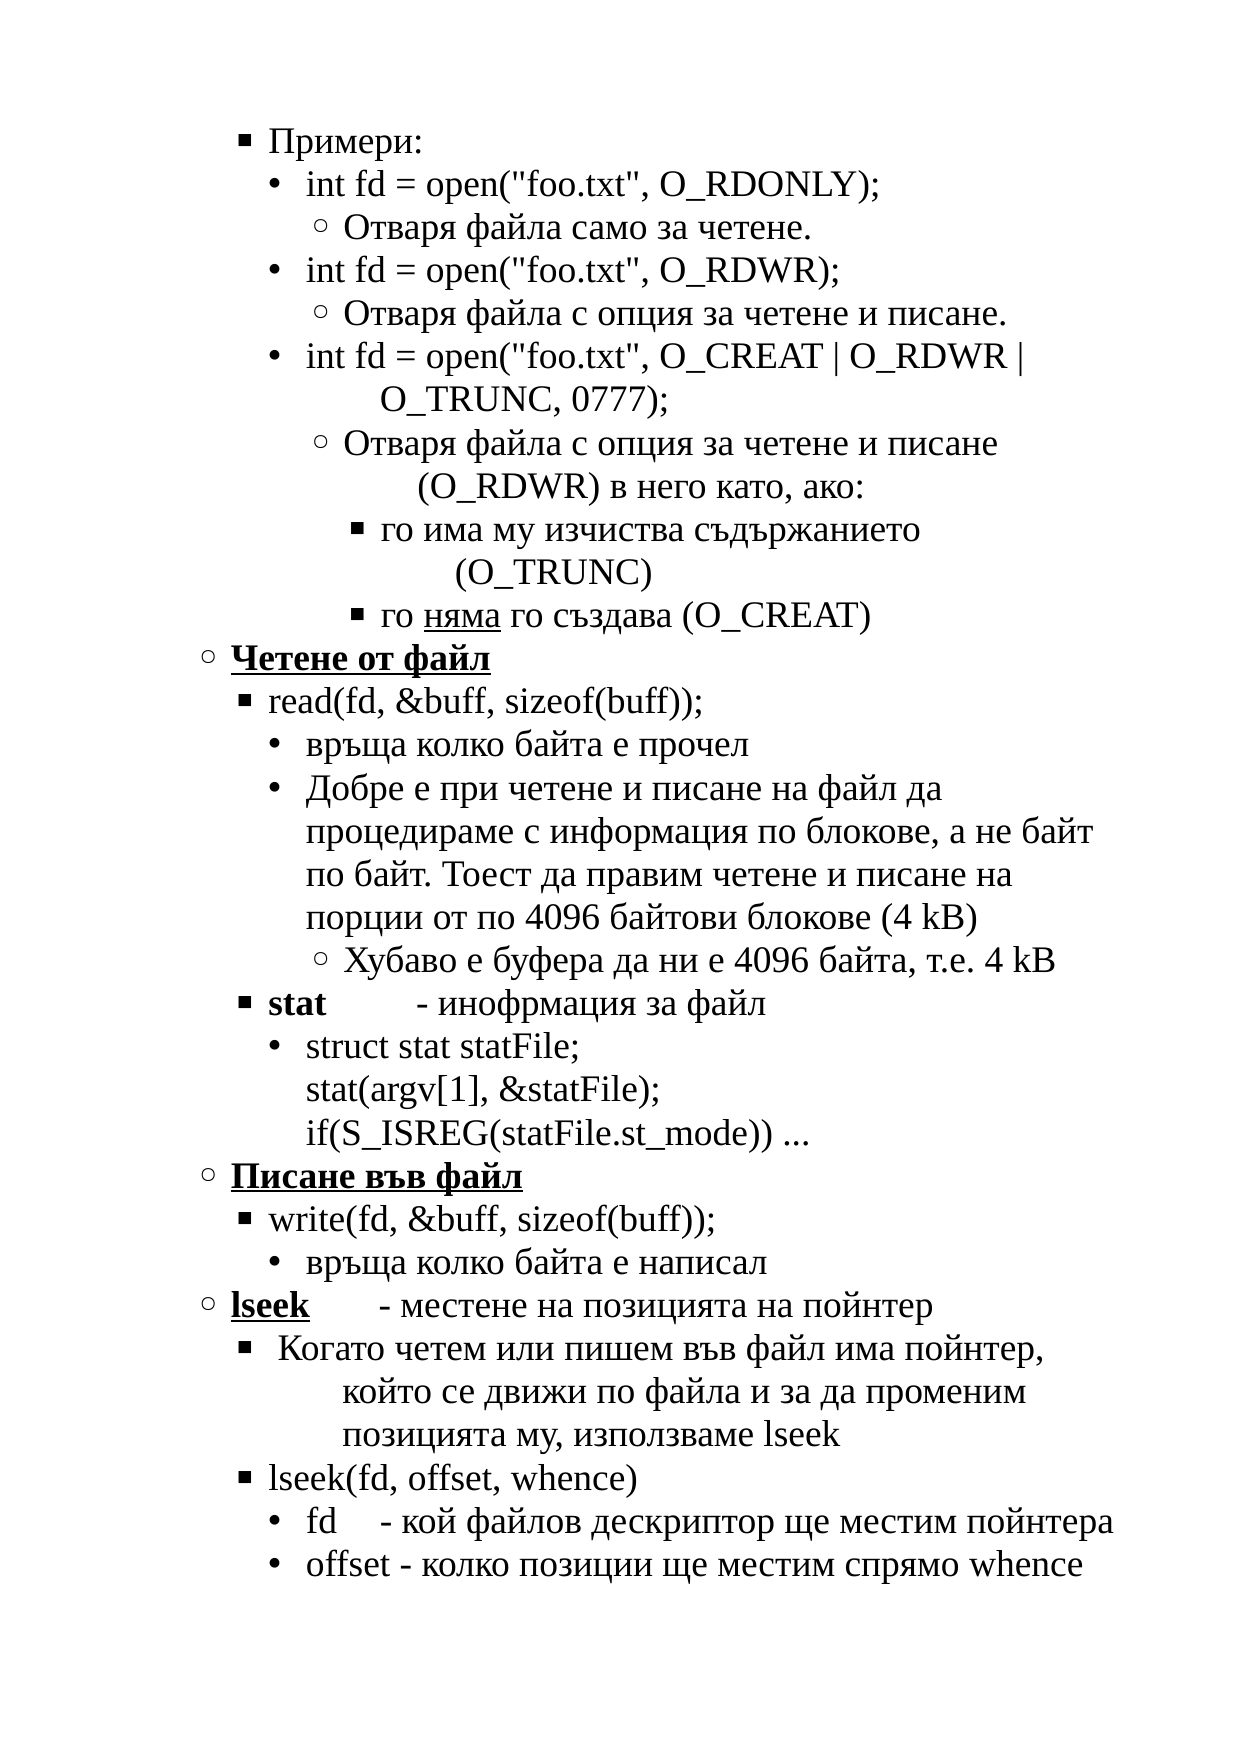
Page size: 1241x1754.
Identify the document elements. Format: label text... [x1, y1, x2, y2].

list stat - инофрмация за файл [231, 981, 1122, 1024]
list Добре е при четене и писане на файл да процедираме с информация по блокове, а не байт по байт. Тоест да правим четене и писане на порции от по 4096 байтови блокове (4 kB) [268, 765, 1122, 937]
list int fd = open("foo.txt", O_RDWR); [268, 247, 1122, 291]
list stat(argv[1], &statFile); [268, 1067, 1122, 1110]
list lseek - местене на позицията на пойнтер [193, 1282, 1122, 1326]
list if(S_ISREG(statFile.st_mode)) ... [268, 1110, 1122, 1153]
list връща колко байта е написал [268, 1239, 1122, 1282]
list lseek(fd, offset, whence) [231, 1455, 1122, 1498]
list Когато четем или пишем във файл има пойнтер, който се движи по файла и за да променим позицията му, използваме lseek [231, 1326, 1122, 1455]
list връща колко байта е прочел [268, 722, 1122, 765]
list fd - кой файлов дескриптор ще местим пойнтера [268, 1498, 1122, 1541]
list Отваря файла само за четене. [306, 204, 1122, 247]
list Отваря файла с опция за четене и писане. [306, 291, 1122, 334]
list int fd = open("foo.txt", O_RDONLY); [268, 161, 1122, 204]
list го има му изчиства съдържанието (O_TRUNC) [343, 506, 1122, 592]
list write(fd, &buff, sizeof(buff)); [231, 1196, 1122, 1239]
list Отваря файла с опция за четене и писане (O_RDWR) в него като, ако: [306, 420, 1122, 506]
list offset - колко позиции ще местим спрямо whence [268, 1541, 1122, 1584]
list го няма го създава (O_CREAT) [343, 592, 1122, 636]
list Примери: [231, 118, 1122, 161]
list int fd = open("foo.txt", O_CREAT | O_RDWR | O_TRUNC, 0777); [268, 334, 1122, 420]
list Хубаво е буфера да ни е 4096 байта, т.е. 4 kB [306, 937, 1122, 981]
list Писане във файл [193, 1153, 1122, 1196]
list Четене от файл [193, 636, 1122, 679]
list read(fd, &buff, sizeof(buff)); [231, 679, 1122, 722]
list struct stat statFile; [268, 1024, 1122, 1067]
